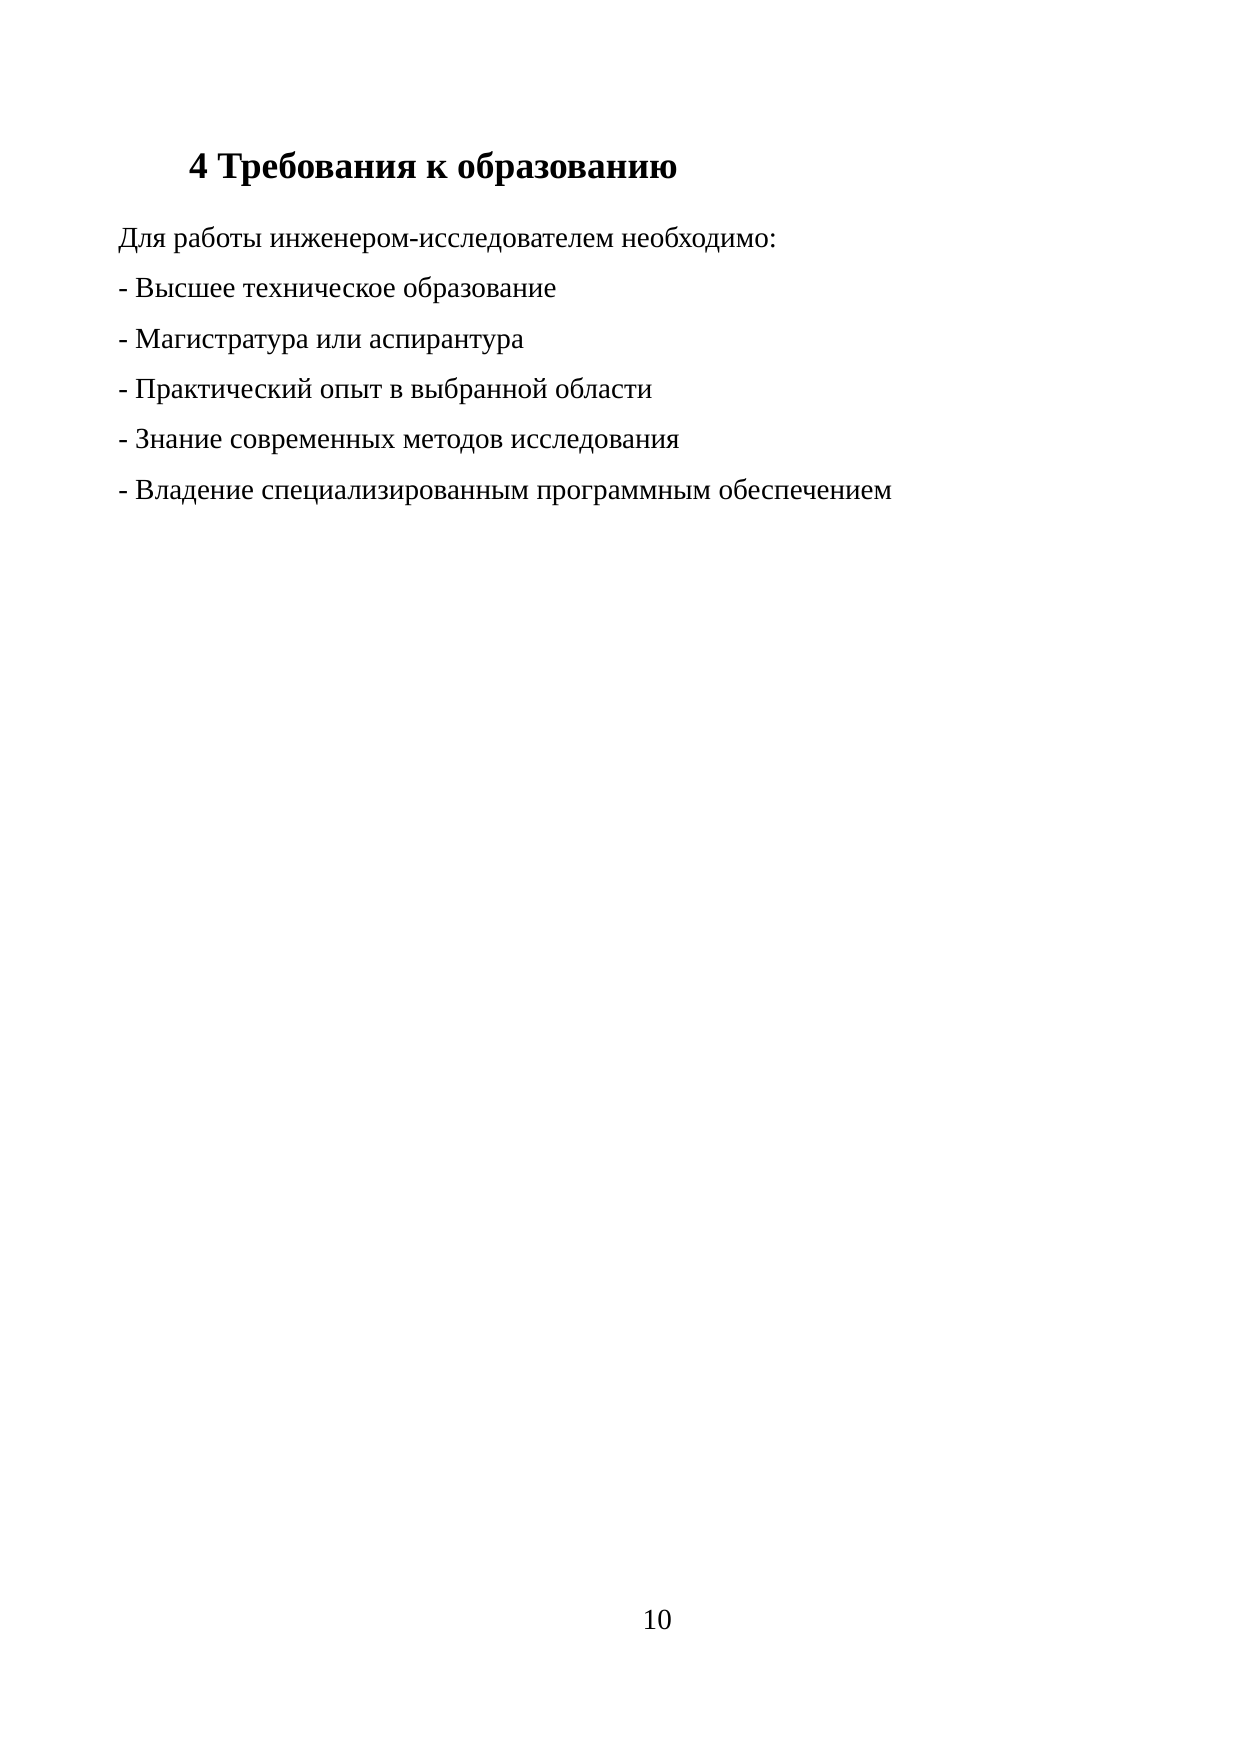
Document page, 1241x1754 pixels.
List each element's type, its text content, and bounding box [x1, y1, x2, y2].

text Для работы инженером-исследователем необходимо: - Высшее техническое образование - Магистратура или аспирантура - Практический опыт в выбранной области - Знание современных методов исследования - Владение специализированным программным обеспечением [118, 220, 1122, 505]
subtitle Требования к образованию [118, 143, 1122, 186]
